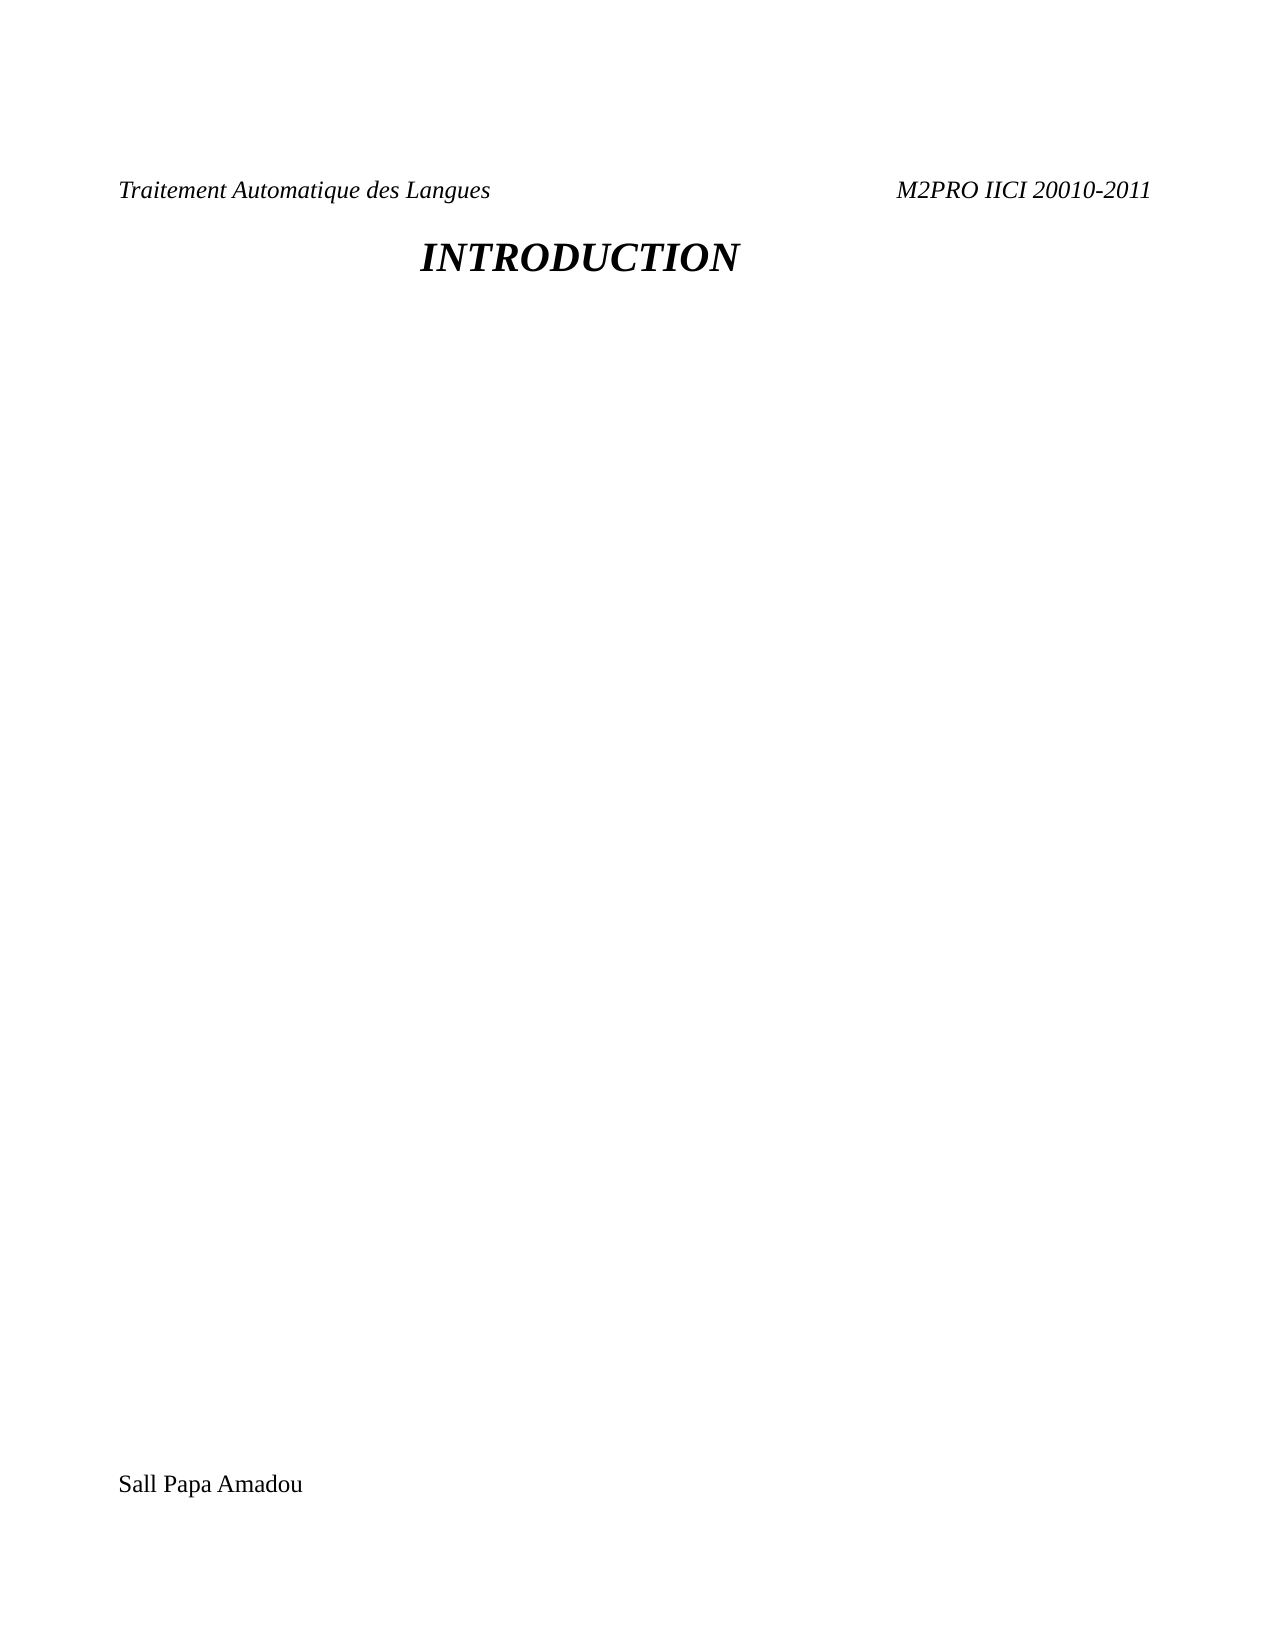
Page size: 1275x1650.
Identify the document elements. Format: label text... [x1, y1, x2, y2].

text INTRODUCTION [118, 233, 1157, 281]
